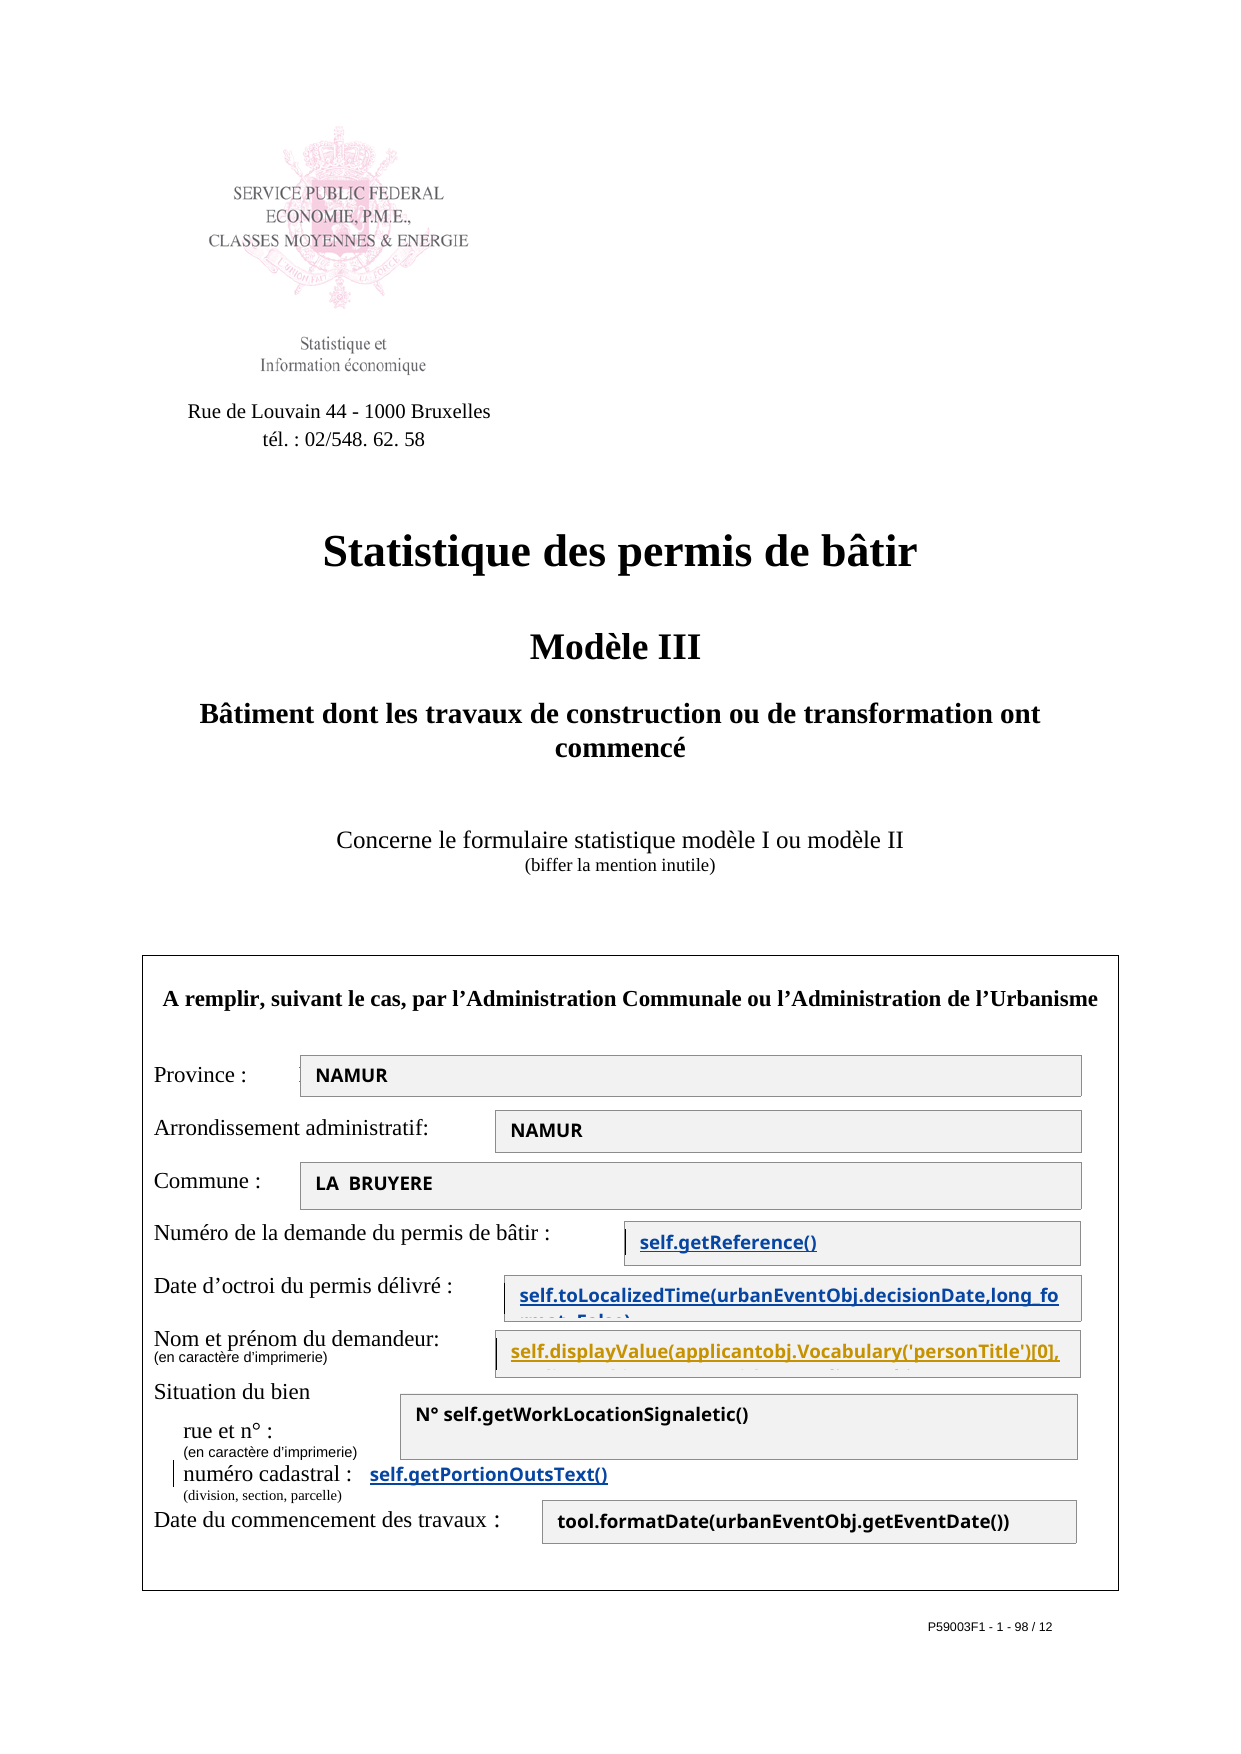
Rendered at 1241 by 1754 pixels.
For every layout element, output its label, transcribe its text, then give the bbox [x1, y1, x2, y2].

picture [204, 117, 472, 386]
table_header A remplir, suivant le cas, par l’Administration Communale ou l’Administration de l’Urbanisme Province : NAMUR Arrondissement administratif: Commune : Numéro de la demande du permis de bâtir : Date d’octroi du permis délivré : Nom et prénom du demandeur: (en caractère d’imprimerie) Situation du bien rue et n° : (en caractère d’imprimerie) numéro cadastral : self.getPortionOutsText() (division, section, parcelle) Date du commencement des travaux : [143, 1339, 1118, 1590]
text Bâtiment dont les travaux de construction ou de transformation ont commencé [187, 696, 1053, 763]
table_header A remplir, suivant le cas, par l’Administration Communale ou l’Administration de l’Urbanisme Province : NAMUR Arrondissement administratif: Commune : Numéro de la demande du permis de bâtir : Date d’octroi du permis délivré : Nom et prénom du demandeur: (en caractère d’imprimerie) Situation du bien rue et n° : (en caractère d’imprimerie) numéro cadastral : self.getPortionOutsText() (division, section, parcelle) Date du commencement des travaux : [143, 956, 1118, 1338]
text Concerne le formulaire statistique modèle I ou modèle II [187, 826, 1053, 854]
text tél. : 02/548. 62. 58 [187, 427, 1053, 451]
text P59003F1 - 1 - 98 / 12 [187, 1620, 1053, 1634]
text (biffer la mention inutile) [187, 854, 1053, 876]
text Statistique des permis de bâtir [187, 524, 1053, 576]
text Rue de Louvain 44 - 1000 Bruxelles [187, 399, 1053, 423]
text Modèle III [187, 624, 1053, 667]
